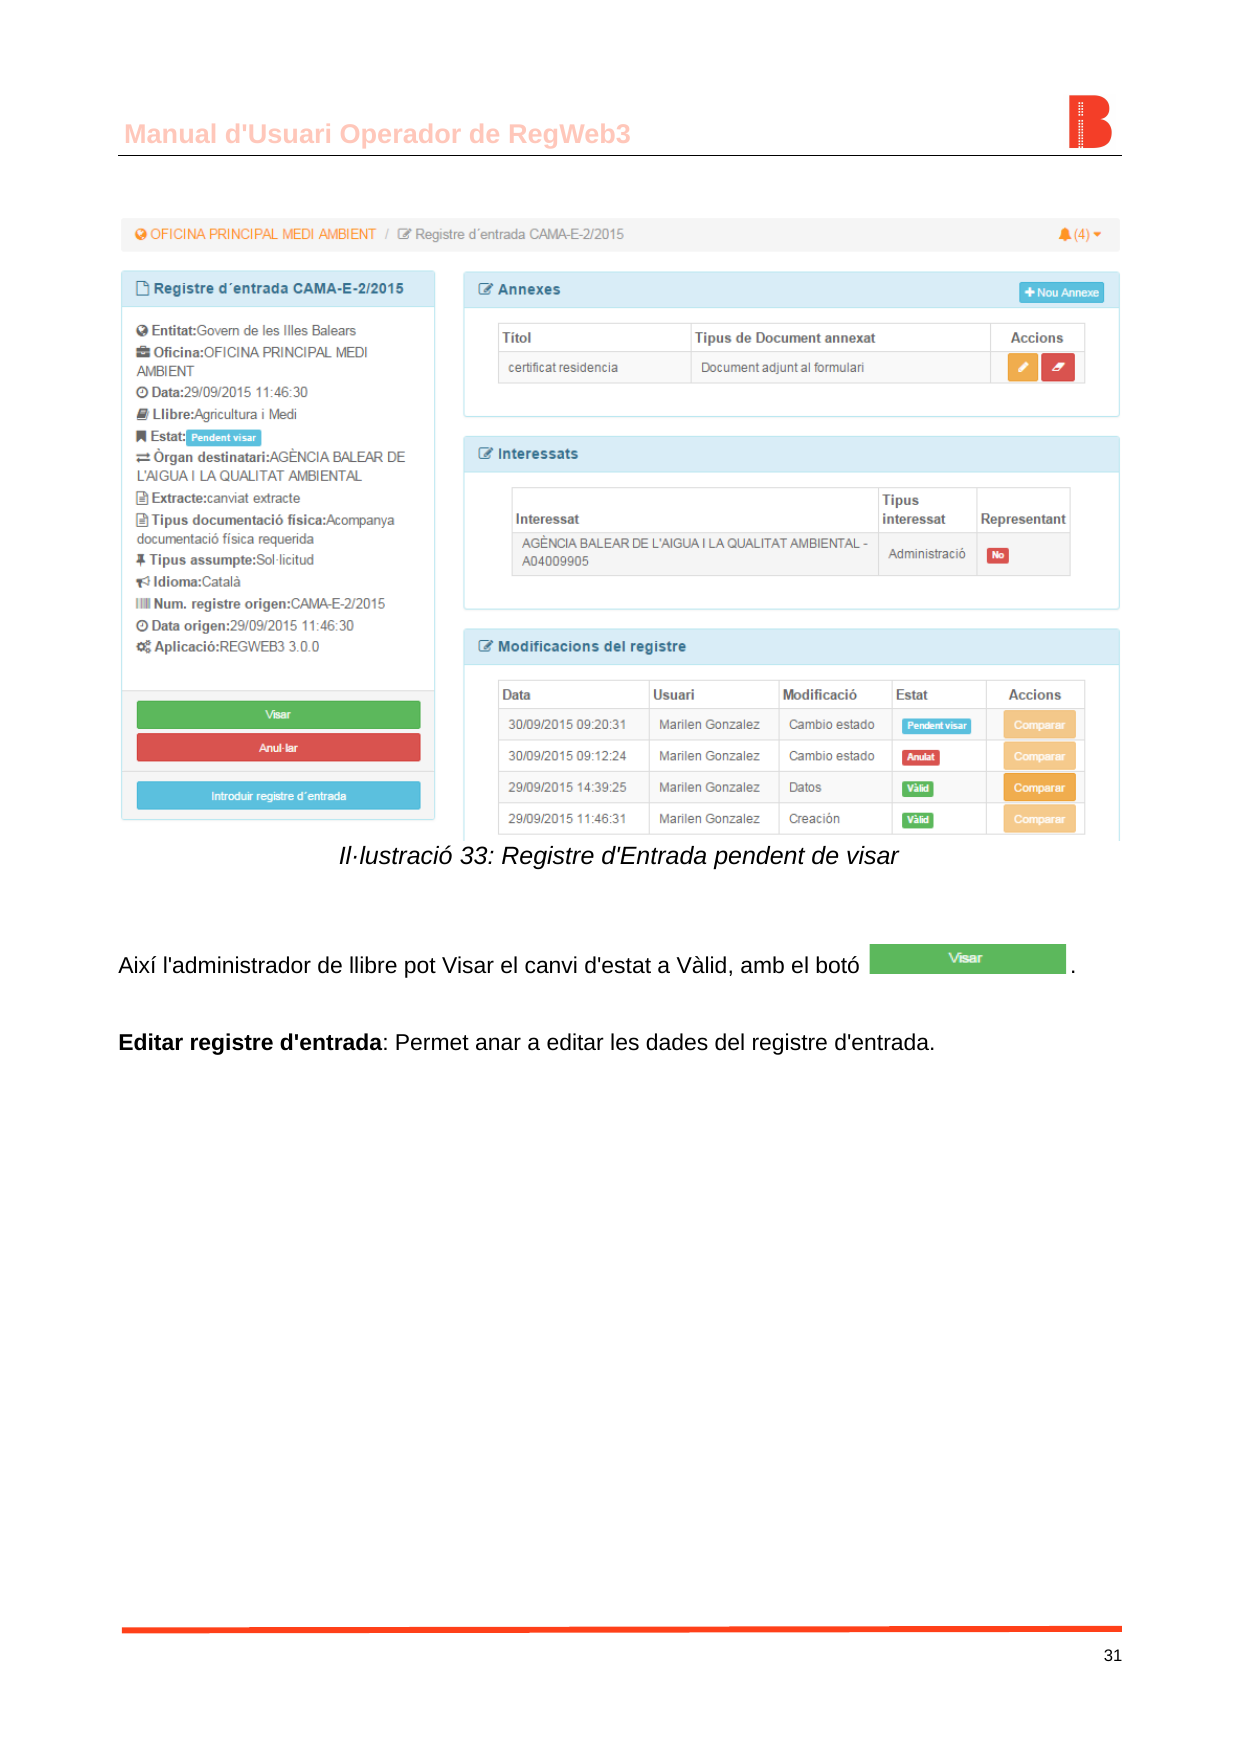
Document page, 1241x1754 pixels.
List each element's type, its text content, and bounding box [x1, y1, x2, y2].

picture [1063, 94, 1117, 150]
text Editar registre d'entrada: Permet anar a editar les dades del registre d'entrada. [118, 1029, 1122, 1056]
text Així l'administrador de llibre pot Visar el canvi d'estat a Vàlid, amb el botó . [118, 952, 1122, 978]
picture [118, 215, 1123, 841]
picture [869, 944, 1067, 974]
text Il·lustració 33: Registre d'Entrada pendent de visar [118, 841, 1122, 870]
